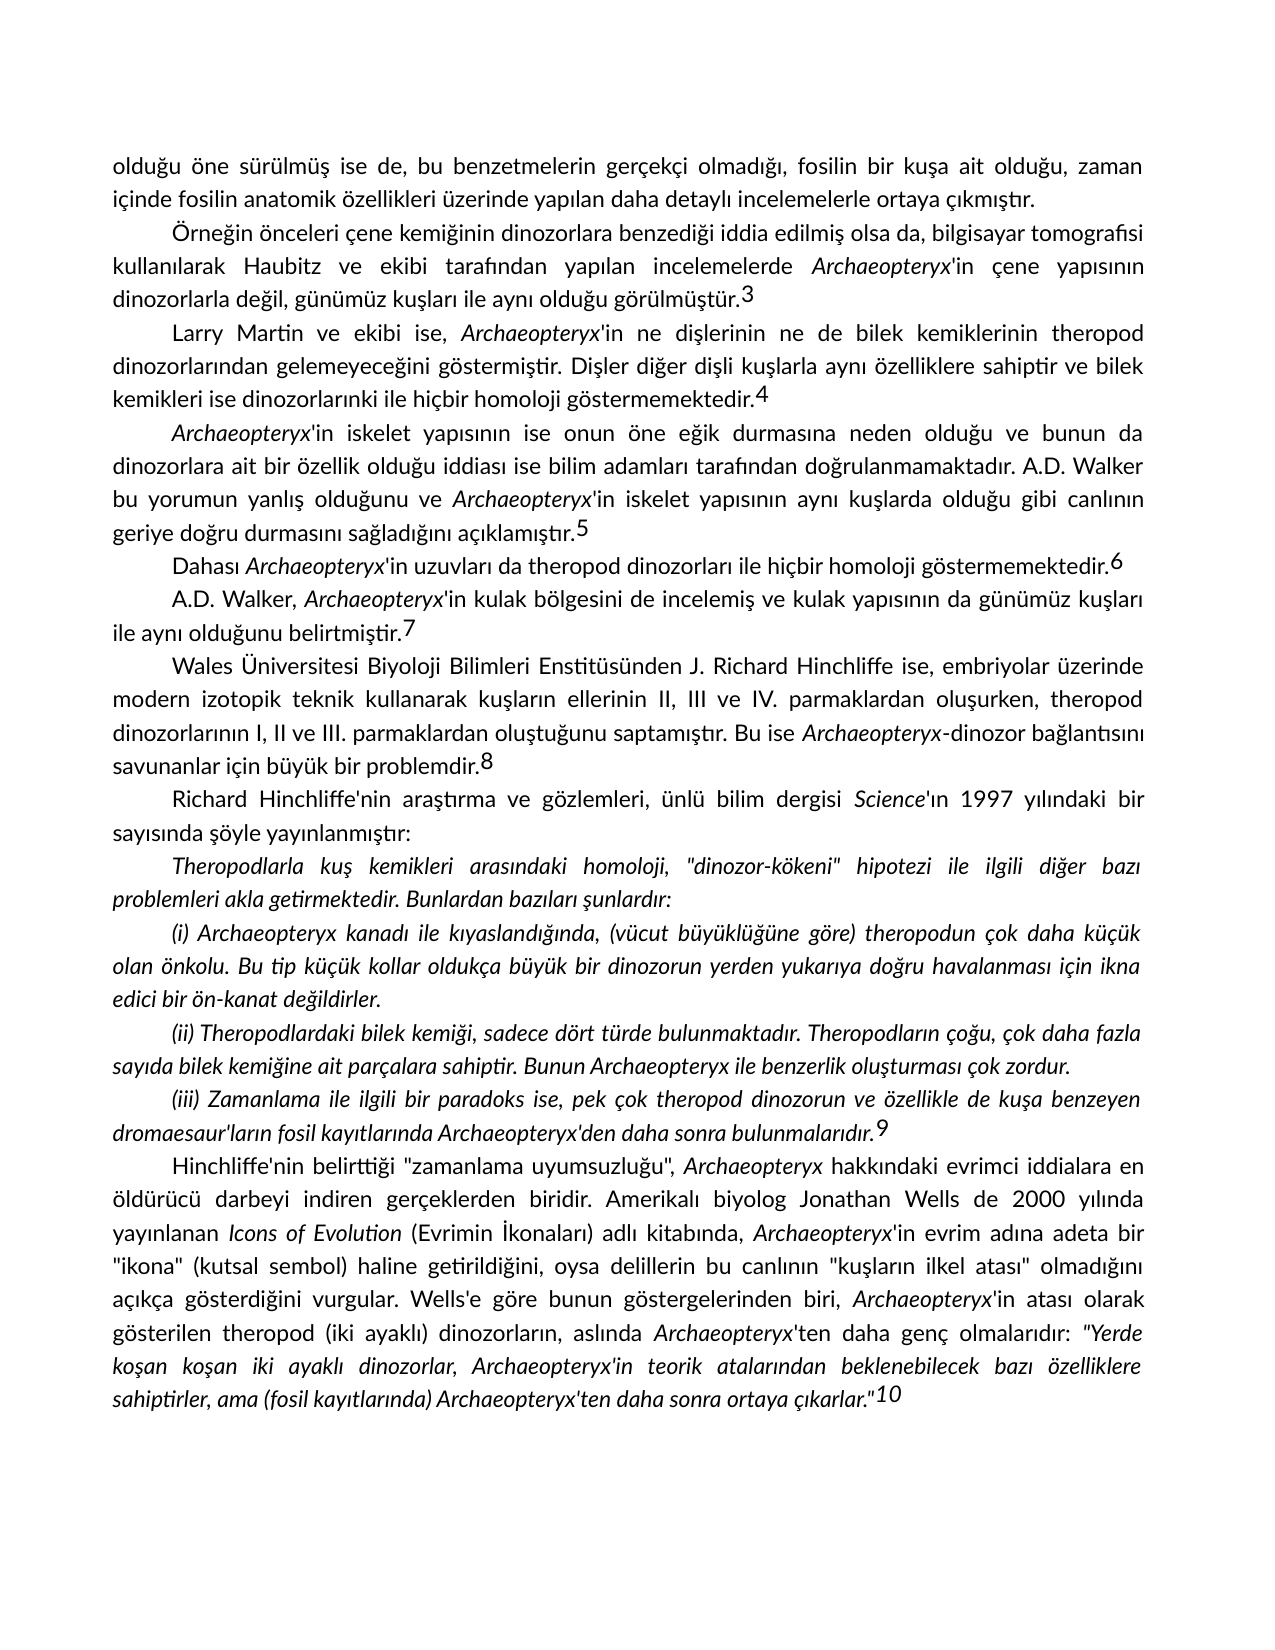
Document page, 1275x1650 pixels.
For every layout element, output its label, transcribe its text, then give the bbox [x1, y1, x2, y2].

text Theropodlarla kuş kemikleri arasındaki homoloji, "dinozor-kökeni" hipotezi ile ilgili diğer bazı problemleri akla getirmektedir. Bunlardan bazıları şunlardır: [112, 848, 1145, 914]
text A.D. Walker, Archaeopteryx'in kulak bölgesini de incelemiş ve kulak yapısının da günümüz kuşları ile aynı olduğunu belirtmiştir.7 [112, 581, 1145, 648]
text Dahası Archaeopteryx'in uzuvları da theropod dinozorları ile hiçbir homoloji göstermemektedir.6 [112, 548, 1145, 581]
text Larry Martin ve ekibi ise, Archaeopteryx'in ne dişlerinin ne de bilek kemiklerinin theropod dinozorlarından gelemeyeceğini göstermiştir. Dişler diğer dişli kuşlarla aynı özelliklere sahiptir ve bilek kemikleri ise dinozorlarınki ile hiçbir homoloji göstermemektedir.4 [112, 314, 1145, 414]
text Archaeopteryx'in iskelet yapısının ise onun öne eğik durmasına neden olduğu ve bunun da dinozorlara ait bir özellik olduğu iddiası ise bilim adamları tarafından doğrulanmamaktadır. A.D. Walker bu yorumun yanlış olduğunu ve Archaeopteryx'in iskelet yapısının aynı kuşlarda olduğu gibi canlının geriye doğru durmasını sağladığını açıklamıştır.5 [112, 414, 1145, 548]
text (iii) Zamanlama ile ilgili bir paradoks ise, pek çok theropod dinozorun ve özellikle de kuşa benzeyen dromaesaur'ların fosil kayıtlarında Archaeopteryx'den daha sonra bulunmalarıdır.9 [112, 1081, 1145, 1148]
text Hinchliffe'nin belirttiği "zamanlama uyumsuzluğu", Archaeopteryx hakkındaki evrimci iddialara en öldürücü darbeyi indiren gerçeklerden biridir. Amerikalı biyolog Jonathan Wells de 2000 yılında yayınlanan Icons of Evolution (Evrimin İkonaları) adlı kitabında, Archaeopteryx'in evrim adına adeta bir "ikona" (kutsal sembol) haline getirildiğini, oysa delillerin bu canlının "kuşların ilkel atası" olmadığını açıkça gösterdiğini vurgular. Wells'e göre bunun göstergelerinden biri, Archaeopteryx'in atası olarak gösterilen theropod (iki ayaklı) dinozorların, aslında Archaeopteryx'ten daha genç olmalarıdır: "Yerde koşan koşan iki ayaklı dinozorlar, Archaeopteryx'in teorik atalarından beklenebilecek bazı özelliklere sahiptirler, ama (fosil kayıtlarında) Archaeopteryx'ten daha sonra ortaya çıkarlar."10 [112, 1148, 1145, 1414]
text olduğu öne sürülmüş ise de, bu benzetmelerin gerçekçi olmadığı, fosilin bir kuşa ait olduğu, zaman içinde fosilin anatomik özellikleri üzerinde yapılan daha detaylı incelemelerle ortaya çıkmıştır. [112, 148, 1145, 214]
text Richard Hinchliffe'nin araştırma ve gözlemleri, ünlü bilim dergisi Science'ın 1997 yılındaki bir sayısında şöyle yayınlanmıştır: [112, 781, 1145, 848]
text (i) Archaeopteryx kanadı ile kıyaslandığında, (vücut büyüklüğüne göre) theropodun çok daha küçük olan önkolu. Bu tip küçük kollar oldukça büyük bir dinozorun yerden yukarıya doğru havalanması için ikna edici bir ön-kanat değildirler. [112, 914, 1145, 1014]
text Örneğin önceleri çene kemiğinin dinozorlara benzediği iddia edilmiş olsa da, bilgisayar tomografisi kullanılarak Haubitz ve ekibi tarafından yapılan incelemelerde Archaeopteryx'in çene yapısının dinozorlarla değil, günümüz kuşları ile aynı olduğu görülmüştür.3 [112, 214, 1145, 314]
text Wales Üniversitesi Biyoloji Bilimleri Enstitüsünden J. Richard Hinchliffe ise, embriyolar üzerinde modern izotopik teknik kullanarak kuşların ellerinin II, III ve IV. parmaklardan oluşurken, theropod dinozorlarının I, II ve III. parmaklardan oluştuğunu saptamıştır. Bu ise Archaeopteryx-dinozor bağlantısını savunanlar için büyük bir problemdir.8 [112, 648, 1145, 781]
text (ii) Theropodlardaki bilek kemiği, sadece dört türde bulunmaktadır. Theropodların çoğu, çok daha fazla sayıda bilek kemiğine ait parçalara sahiptir. Bunun Archaeopteryx ile benzerlik oluşturması çok zordur. [112, 1014, 1145, 1081]
